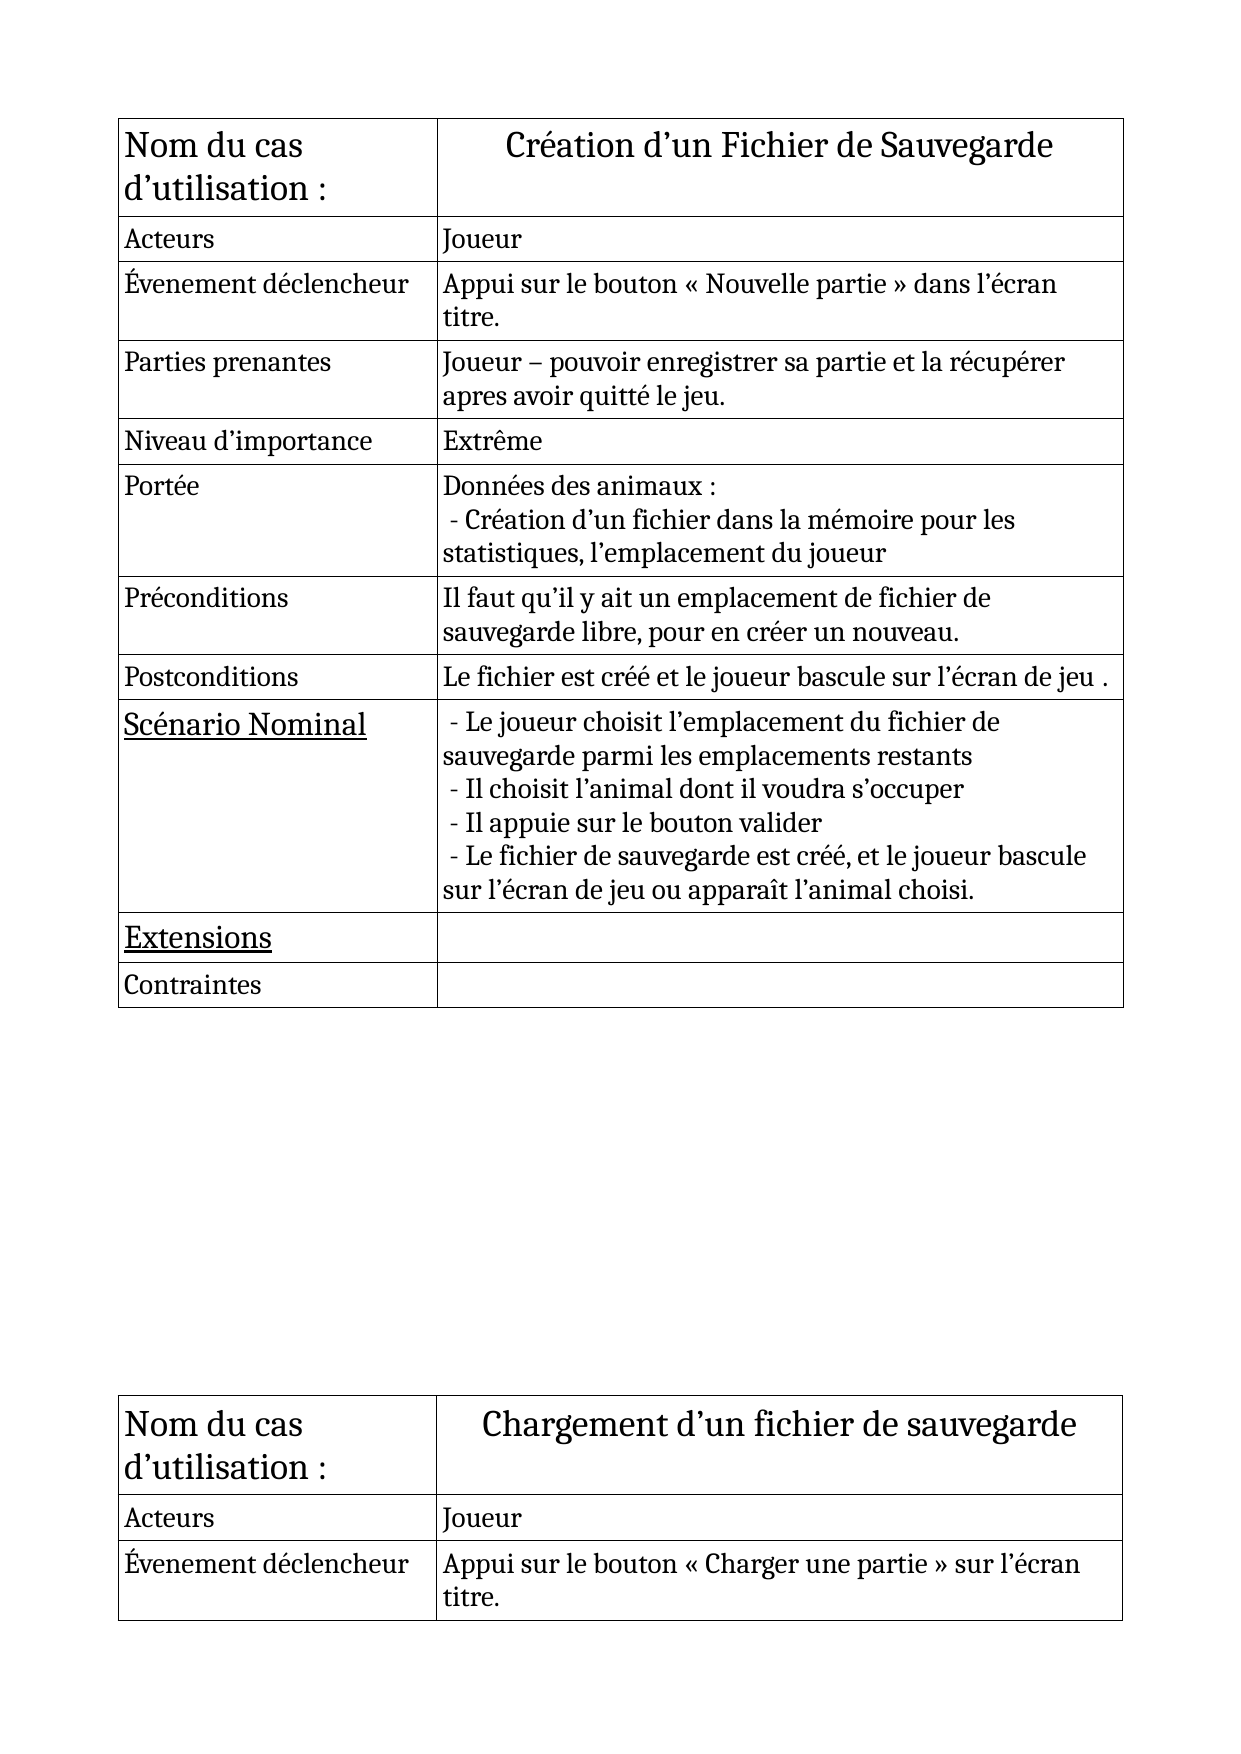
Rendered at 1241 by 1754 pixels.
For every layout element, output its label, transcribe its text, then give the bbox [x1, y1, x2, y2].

table_cell [438, 913, 1123, 962]
table_cell [438, 963, 1123, 1007]
table_cell - Le joueur choisit l’emplacement du fichier de sauvegarde parmi les emplacements restants - Il choisit l’animal dont il voudra s’occuper - Il appuie sur le bouton valider - Le fichier de sauvegarde est créé, et le joueur bascule sur l’écran de jeu ou apparaît l’animal choisi. [438, 700, 1123, 912]
table_cell Préconditions [119, 577, 437, 654]
table_cell Niveau d’importance [119, 419, 437, 463]
table_cell Parties prenantes [119, 341, 437, 418]
table_cell Évenement déclencheur [119, 262, 437, 340]
table_cell Joueur – pouvoir enregistrer sa partie et la récupérer apres avoir quitté le jeu. [438, 341, 1123, 418]
table_cell Extensions [119, 913, 437, 962]
table_cell Évenement déclencheur [119, 1541, 436, 1620]
table_cell Le fichier est créé et le joueur bascule sur l’écran de jeu . [438, 655, 1123, 699]
table_cell Acteurs [119, 1495, 436, 1540]
table_cell Extrême [438, 419, 1123, 463]
table_cell Il faut qu’il y ait un emplacement de fichier de sauvegarde libre, pour en créer un nouveau. [438, 577, 1123, 654]
table_header Nom du cas d’utilisation : [119, 119, 437, 216]
table_cell Contraintes [119, 963, 437, 1007]
table_cell Portée [119, 465, 437, 576]
table_header Création d’un Fichier de Sauvegarde [438, 119, 1123, 216]
table_cell Joueur [437, 1495, 1122, 1540]
table_header Chargement d’un fichier de sauvegarde [437, 1396, 1122, 1494]
table_cell Données des animaux : - Création d’un fichier dans la mémoire pour les statistiques, l’emplacement du joueur [438, 465, 1123, 576]
table_cell Postconditions [119, 655, 437, 699]
table_cell Appui sur le bouton « Nouvelle partie » dans l’écran titre. [438, 262, 1123, 340]
table_cell Acteurs [119, 217, 437, 261]
table_header Nom du cas d’utilisation : [119, 1396, 436, 1494]
table_cell Joueur [438, 217, 1123, 261]
table_cell Appui sur le bouton « Charger une partie » sur l’écran titre. [437, 1541, 1122, 1620]
table_cell Scénario Nominal [119, 700, 437, 912]
